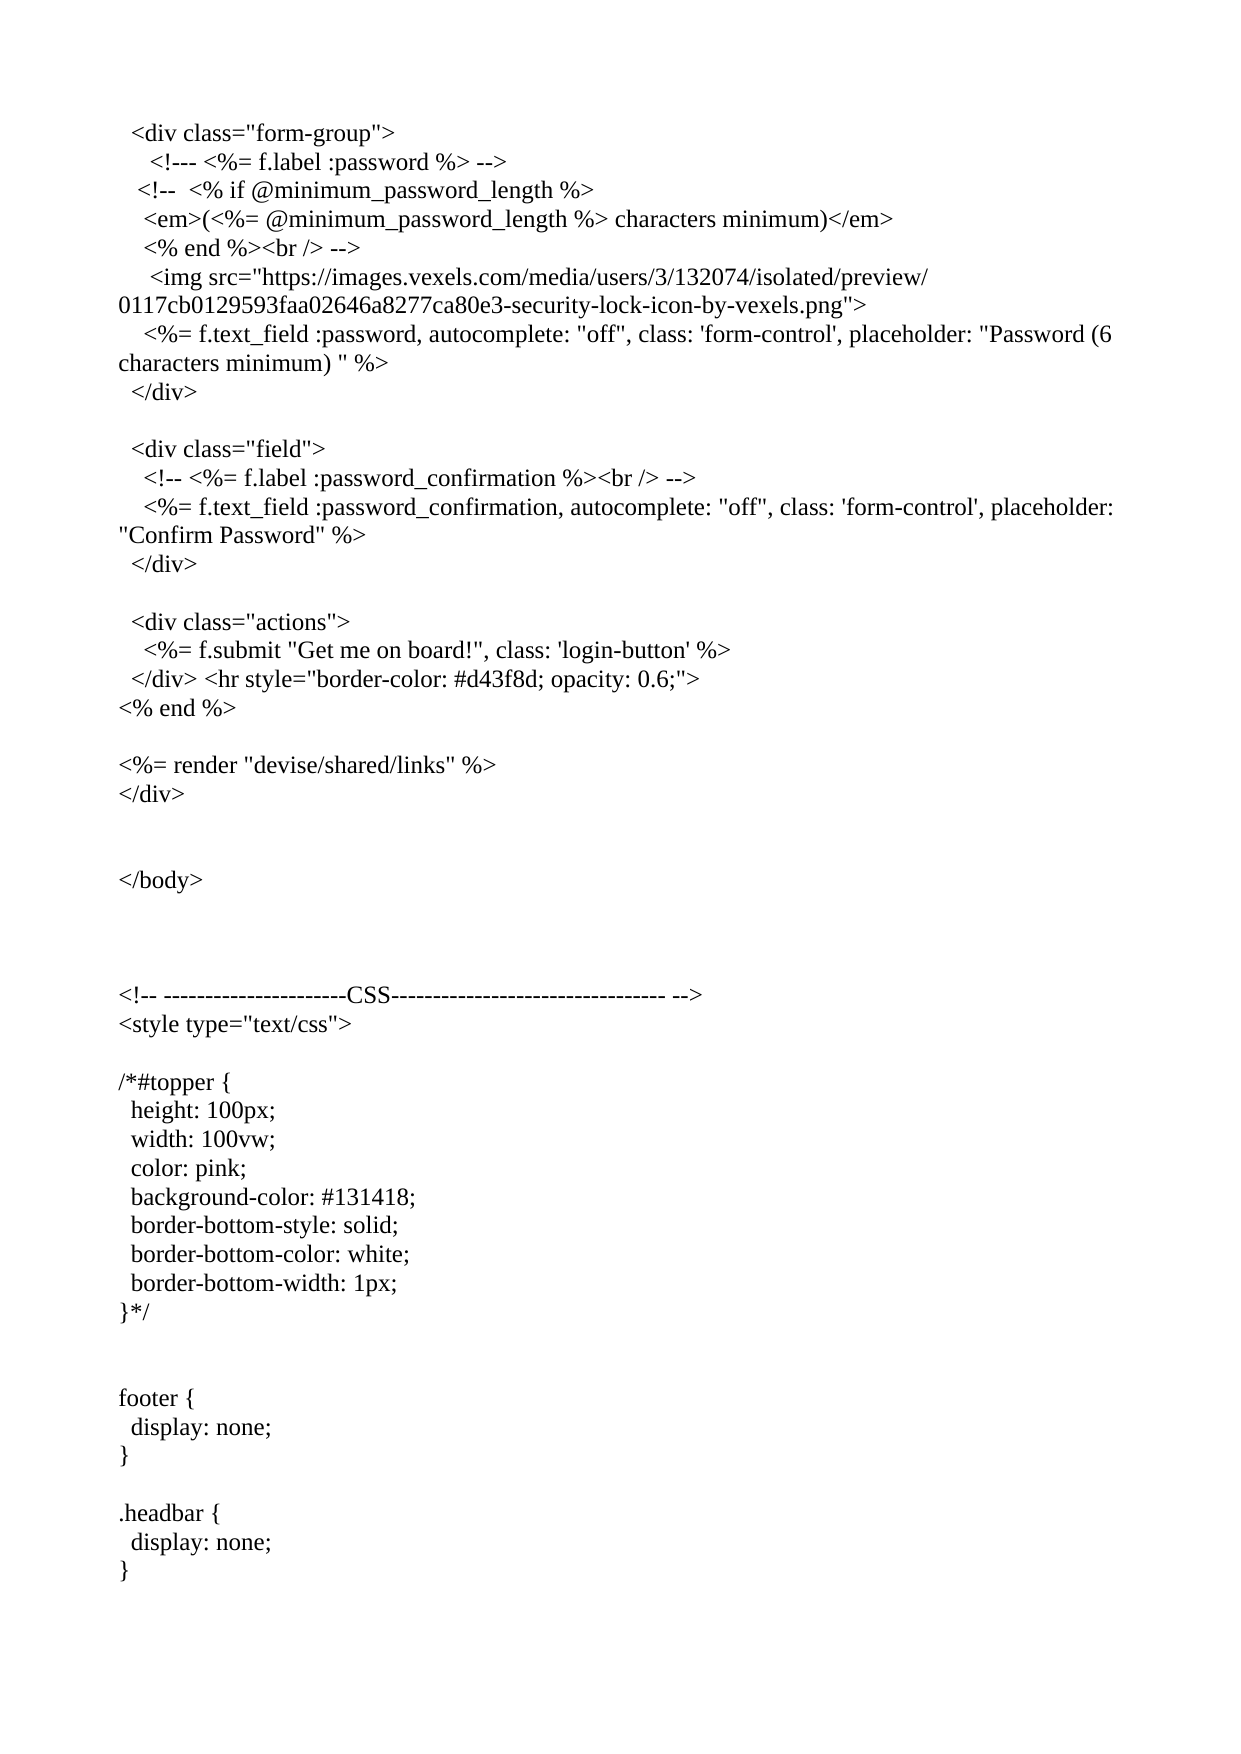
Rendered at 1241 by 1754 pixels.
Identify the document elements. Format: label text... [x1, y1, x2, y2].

text <!-- ----------------------CSS--------------------------------- --> [118, 981, 1122, 1009]
text border-bottom-style: solid; [118, 1211, 1122, 1239]
text border-bottom-width: 1px; [118, 1268, 1122, 1297]
text }*/ [118, 1297, 1122, 1326]
text <em>(<%= @minimum_password_length %> characters minimum)</em> [118, 204, 1122, 233]
text <!--- <%= f.label :password %> --> [118, 147, 1122, 176]
text } [118, 1556, 1122, 1584]
text display: none; [118, 1527, 1122, 1556]
text <%= f.submit "Get me on board!", class: 'login-button' %> [118, 636, 1122, 664]
text display: none; [118, 1412, 1122, 1441]
text </div> <hr style="border-color: #d43f8d; opacity: 0.6;"> [118, 664, 1122, 693]
text <% end %><br /> --> [118, 233, 1122, 262]
text } [118, 1441, 1122, 1469]
text background-color: #131418; [118, 1182, 1122, 1211]
text </div> [118, 549, 1122, 578]
text color: pink; [118, 1153, 1122, 1182]
text <div class="actions"> [118, 607, 1122, 636]
text <!-- <% if @minimum_password_length %> [118, 176, 1122, 204]
text <%= render "devise/shared/links" %> [118, 751, 1122, 779]
text footer { [118, 1383, 1122, 1412]
text <div class="field"> [118, 434, 1122, 463]
text </div> [118, 377, 1122, 406]
text <% end %> [118, 693, 1122, 722]
text <img src="https://images.vexels.com/media/users/3/132074/isolated/preview/0117cb0129593faa02646a8277ca80e3-security-lock-icon-by-vexels.png"> [118, 262, 1122, 319]
text /*#topper { [118, 1067, 1122, 1096]
text height: 100px; [118, 1096, 1122, 1124]
text .headbar { [118, 1498, 1122, 1527]
text <%= f.text_field :password_confirmation, autocomplete: "off", class: 'form-control', placeholder: "Confirm Password" %> [118, 492, 1122, 549]
text </div> [118, 779, 1122, 808]
text <%= f.text_field :password, autocomplete: "off", class: 'form-control', placeholder: "Password (6 characters minimum) " %> [118, 319, 1122, 377]
text border-bottom-color: white; [118, 1239, 1122, 1268]
text <!-- <%= f.label :password_confirmation %><br /> --> [118, 463, 1122, 492]
text <style type="text/css"> [118, 1009, 1122, 1038]
text </body> [118, 866, 1122, 894]
text width: 100vw; [118, 1124, 1122, 1153]
text <div class="form-group"> [118, 118, 1122, 147]
